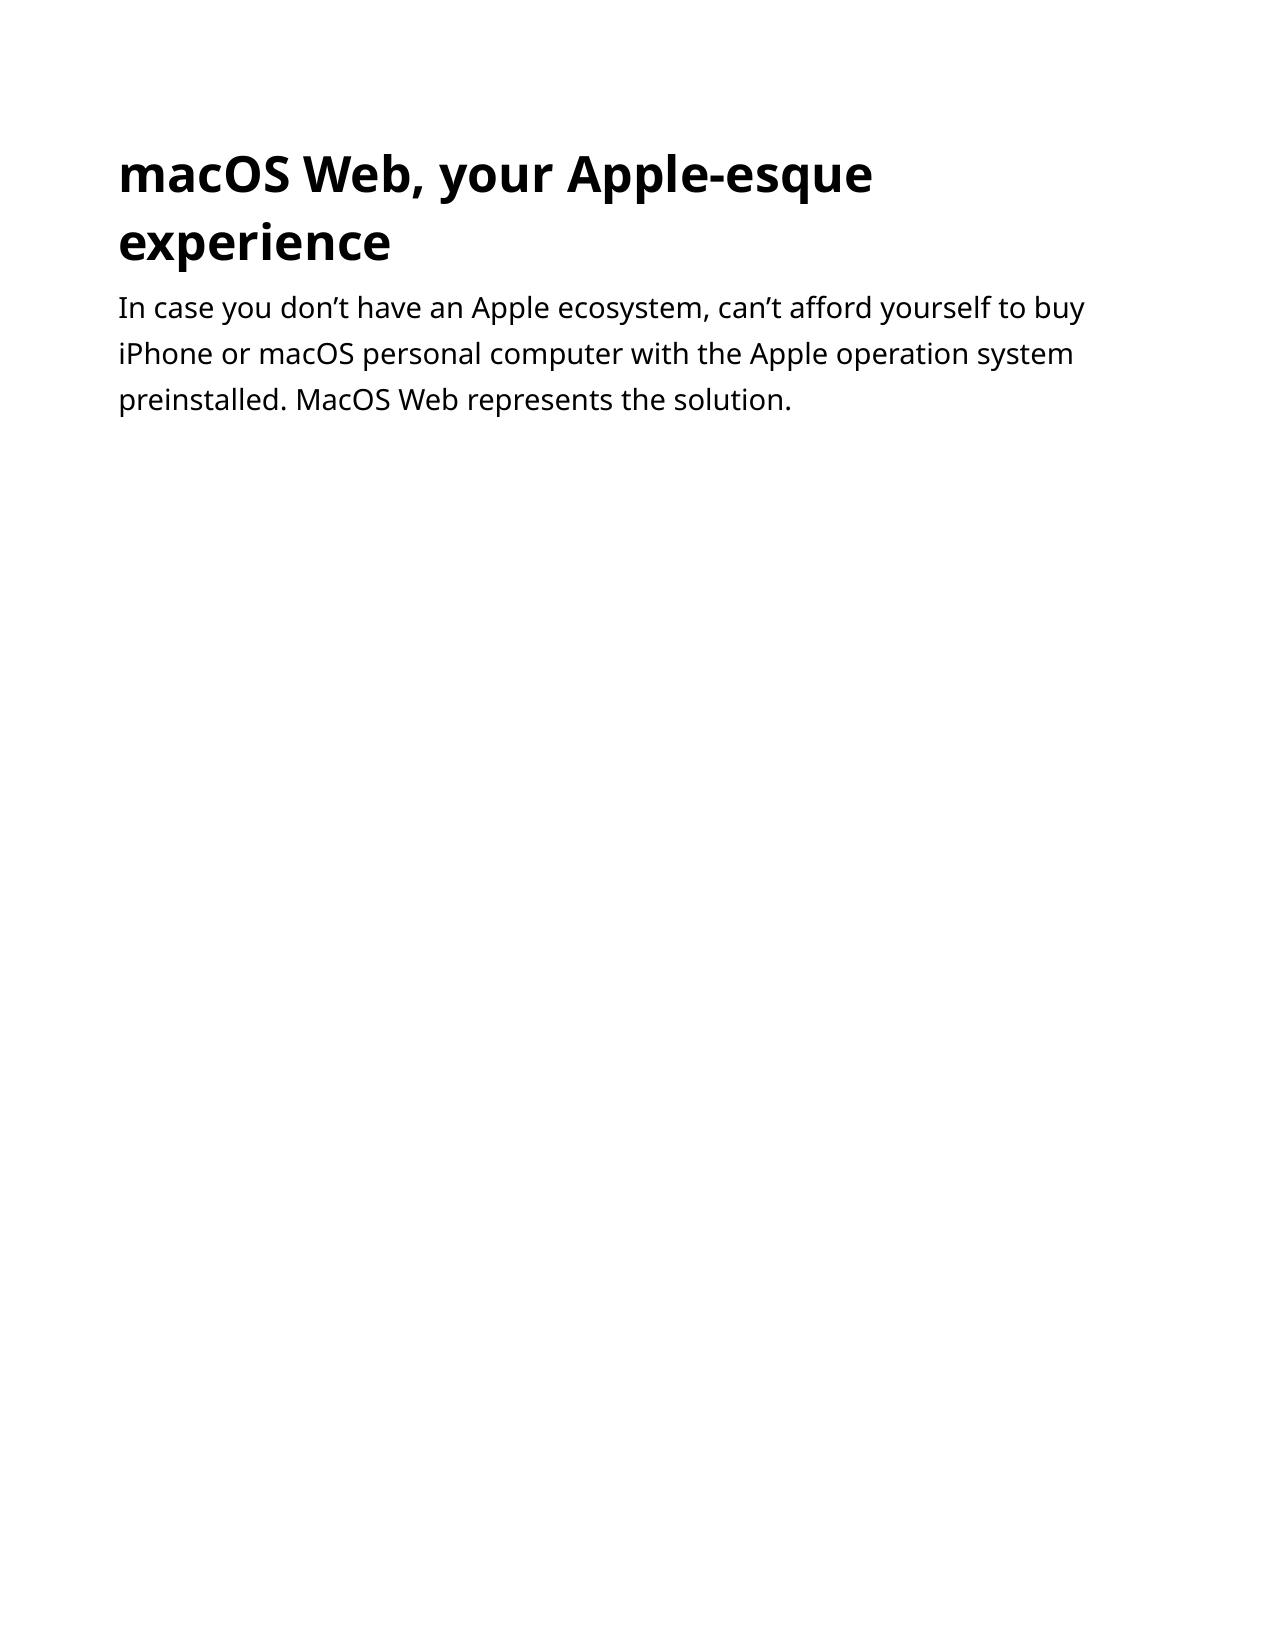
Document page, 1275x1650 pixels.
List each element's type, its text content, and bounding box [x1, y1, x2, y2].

subtitle macOS Web, your Apple-esque experience [118, 139, 1157, 275]
text In case you don’t have an Apple ecosystem, can’t afford yourself to buy iPhone or macOS personal computer with the Apple operation system preinstalled. MacOS Web represents the solution. [118, 288, 1157, 419]
